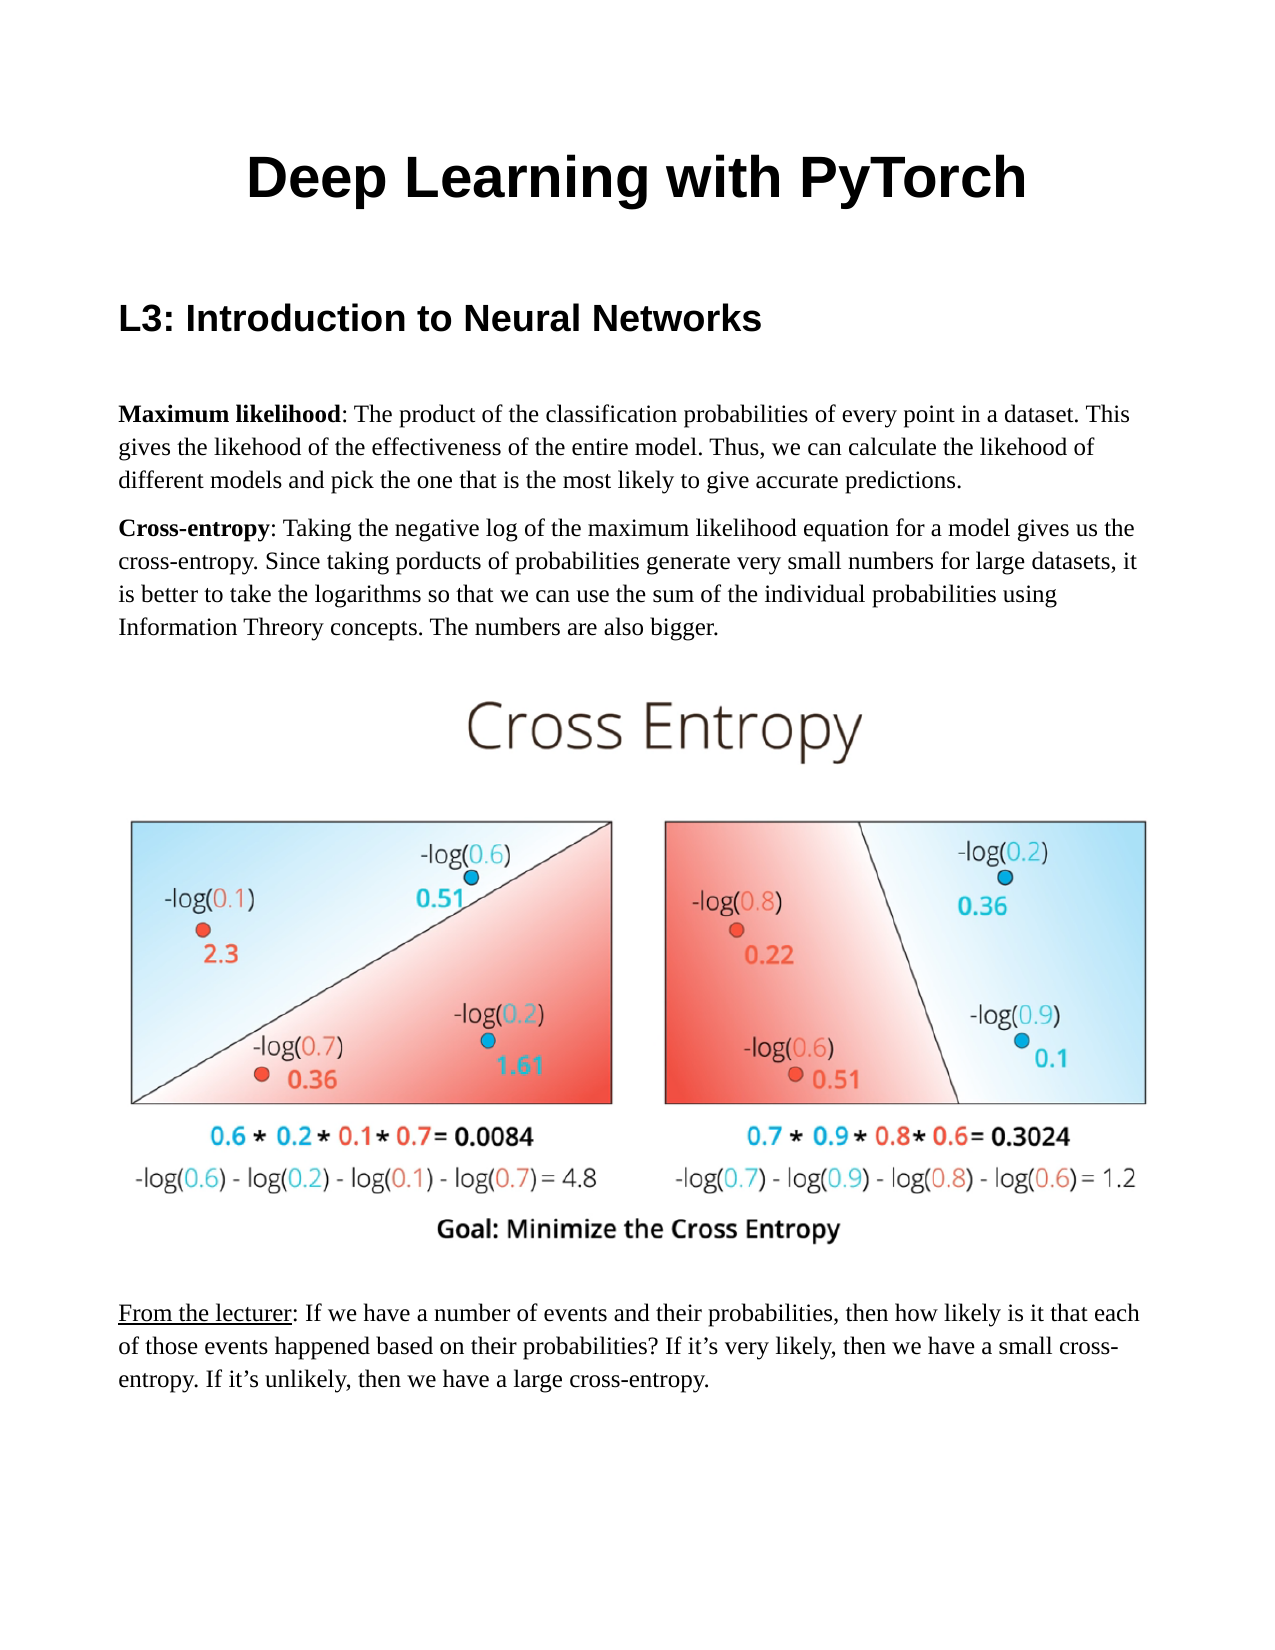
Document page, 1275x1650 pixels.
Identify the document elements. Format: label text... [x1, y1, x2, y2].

subtitle L3: Introduction to Neural Networks [118, 295, 1157, 339]
text Maximum likelihood: The product of the classification probabilities of every point in a dataset. This gives the likehood of the effectiveness of the entire model. Thus, we can calculate the likehood of different models and pick the one that is the most likely to give accurate predictions. [118, 399, 1157, 494]
picture [118, 683, 1157, 1247]
text From the lecturer: If we have a number of events and their probabilities, then how likely is it that each of those events happened based on their probabilities? If it’s very likely, then we have a small cross-entropy. If it’s unlikely, then we have a large cross-entropy. [118, 1298, 1157, 1393]
title Deep Learning with PyTorch [118, 143, 1157, 210]
text Cross-entropy: Taking the negative log of the maximum likelihood equation for a model gives us the cross-entropy. Since taking porducts of probabilities generate very small numbers for large datasets, it is better to take the logarithms so that we can use the sum of the individual probabilities using Information Threory concepts. The numbers are also bigger. [118, 513, 1157, 641]
